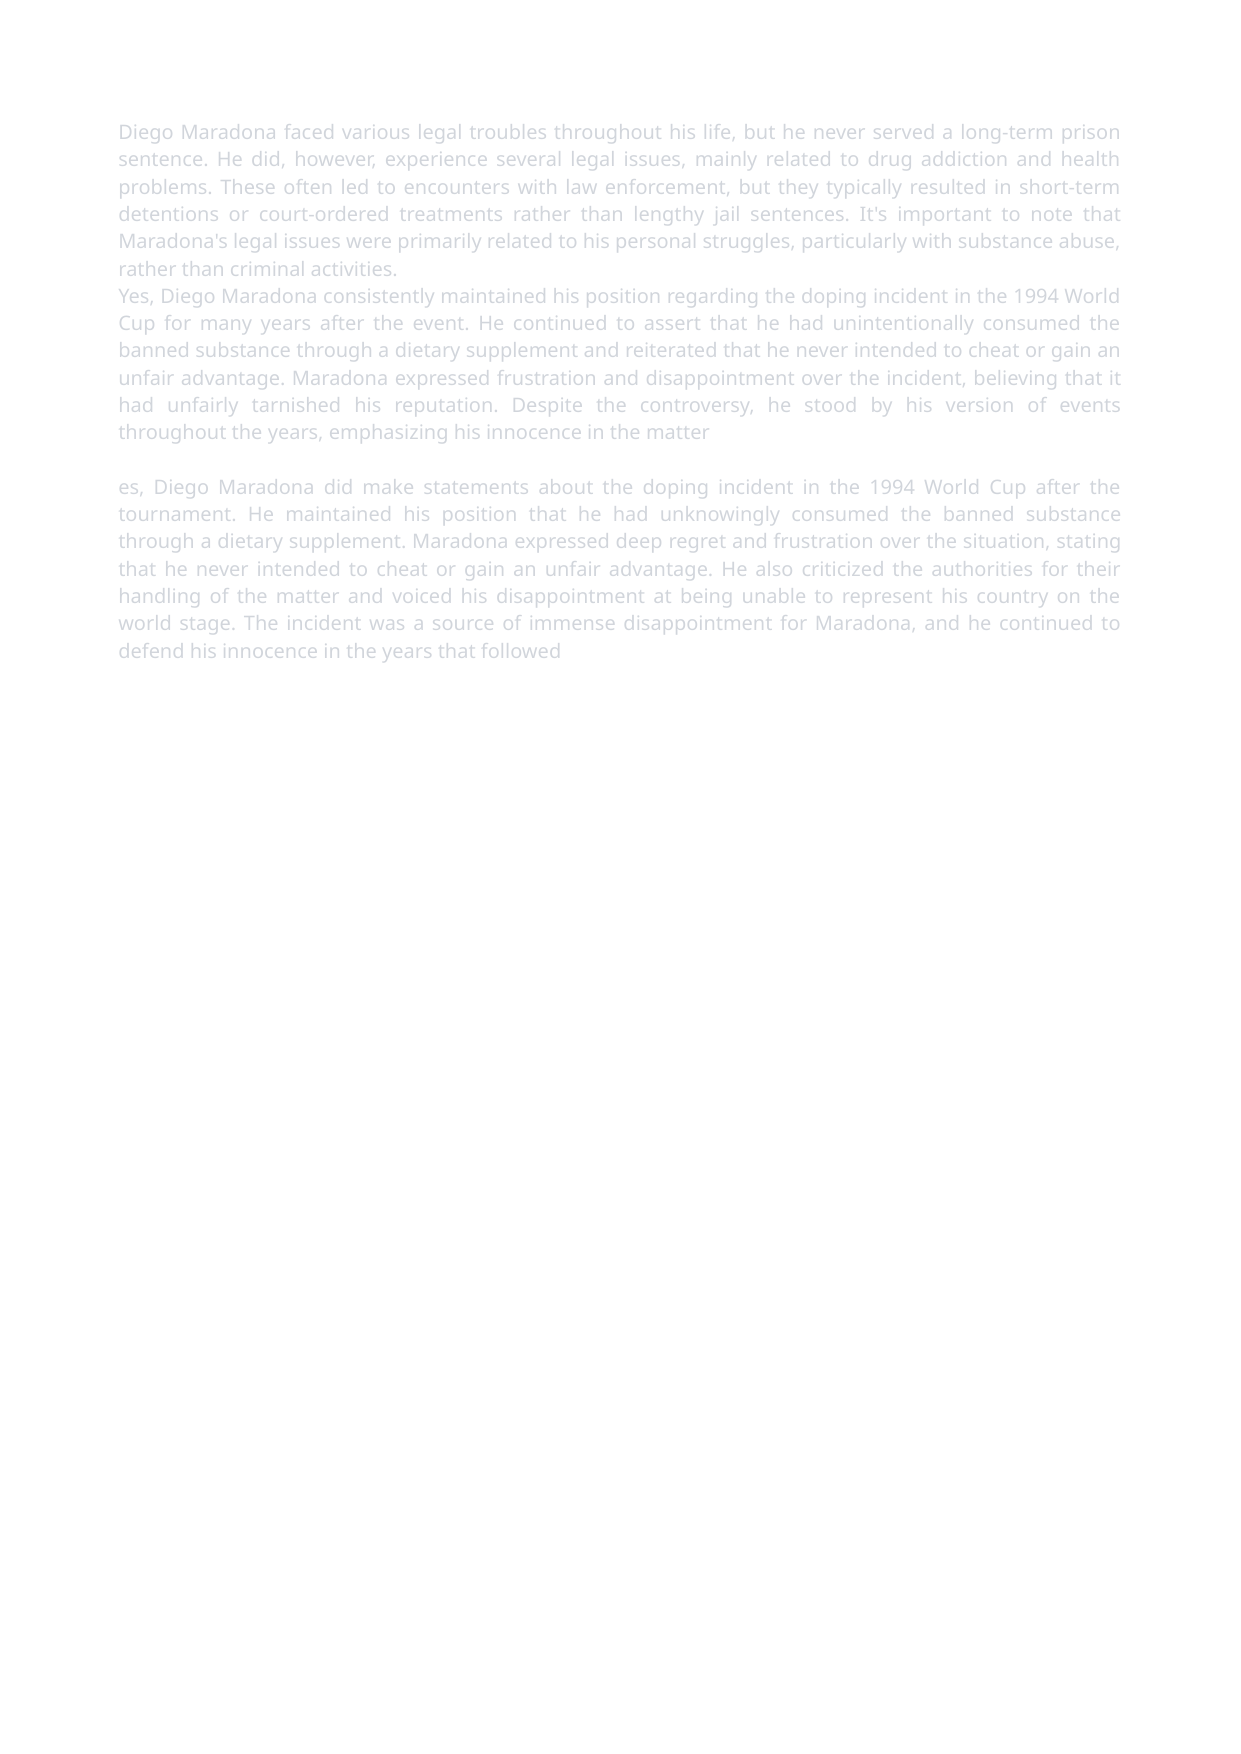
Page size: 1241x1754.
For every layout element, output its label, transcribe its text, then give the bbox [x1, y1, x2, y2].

text es, Diego Maradona did make statements about the doping incident in the 1994 World Cup after the tournament. He maintained his position that he had unknowingly consumed the banned substance through a dietary supplement. Maradona expressed deep regret and frustration over the situation, stating that he never intended to cheat or gain an unfair advantage. He also criticized the authorities for their handling of the matter and voiced his disappointment at being unable to represent his country on the world stage. The incident was a source of immense disappointment for Maradona, and he continued to defend his innocence in the years that followed [118, 473, 1122, 664]
text Yes, Diego Maradona consistently maintained his position regarding the doping incident in the 1994 World Cup for many years after the event. He continued to assert that he had unintentionally consumed the banned substance through a dietary supplement and reiterated that he never intended to cheat or gain an unfair advantage. Maradona expressed frustration and disappointment over the incident, believing that it had unfairly tarnished his reputation. Despite the controversy, he stood by his version of events throughout the years, emphasizing his innocence in the matter [118, 282, 1122, 446]
text Diego Maradona faced various legal troubles throughout his life, but he never served a long-term prison sentence. He did, however, experience several legal issues, mainly related to drug addiction and health problems. These often led to encounters with law enforcement, but they typically resulted in short-term detentions or court-ordered treatments rather than lengthy jail sentences. It's important to note that Maradona's legal issues were primarily related to his personal struggles, particularly with substance abuse, rather than criminal activities. [118, 118, 1122, 282]
